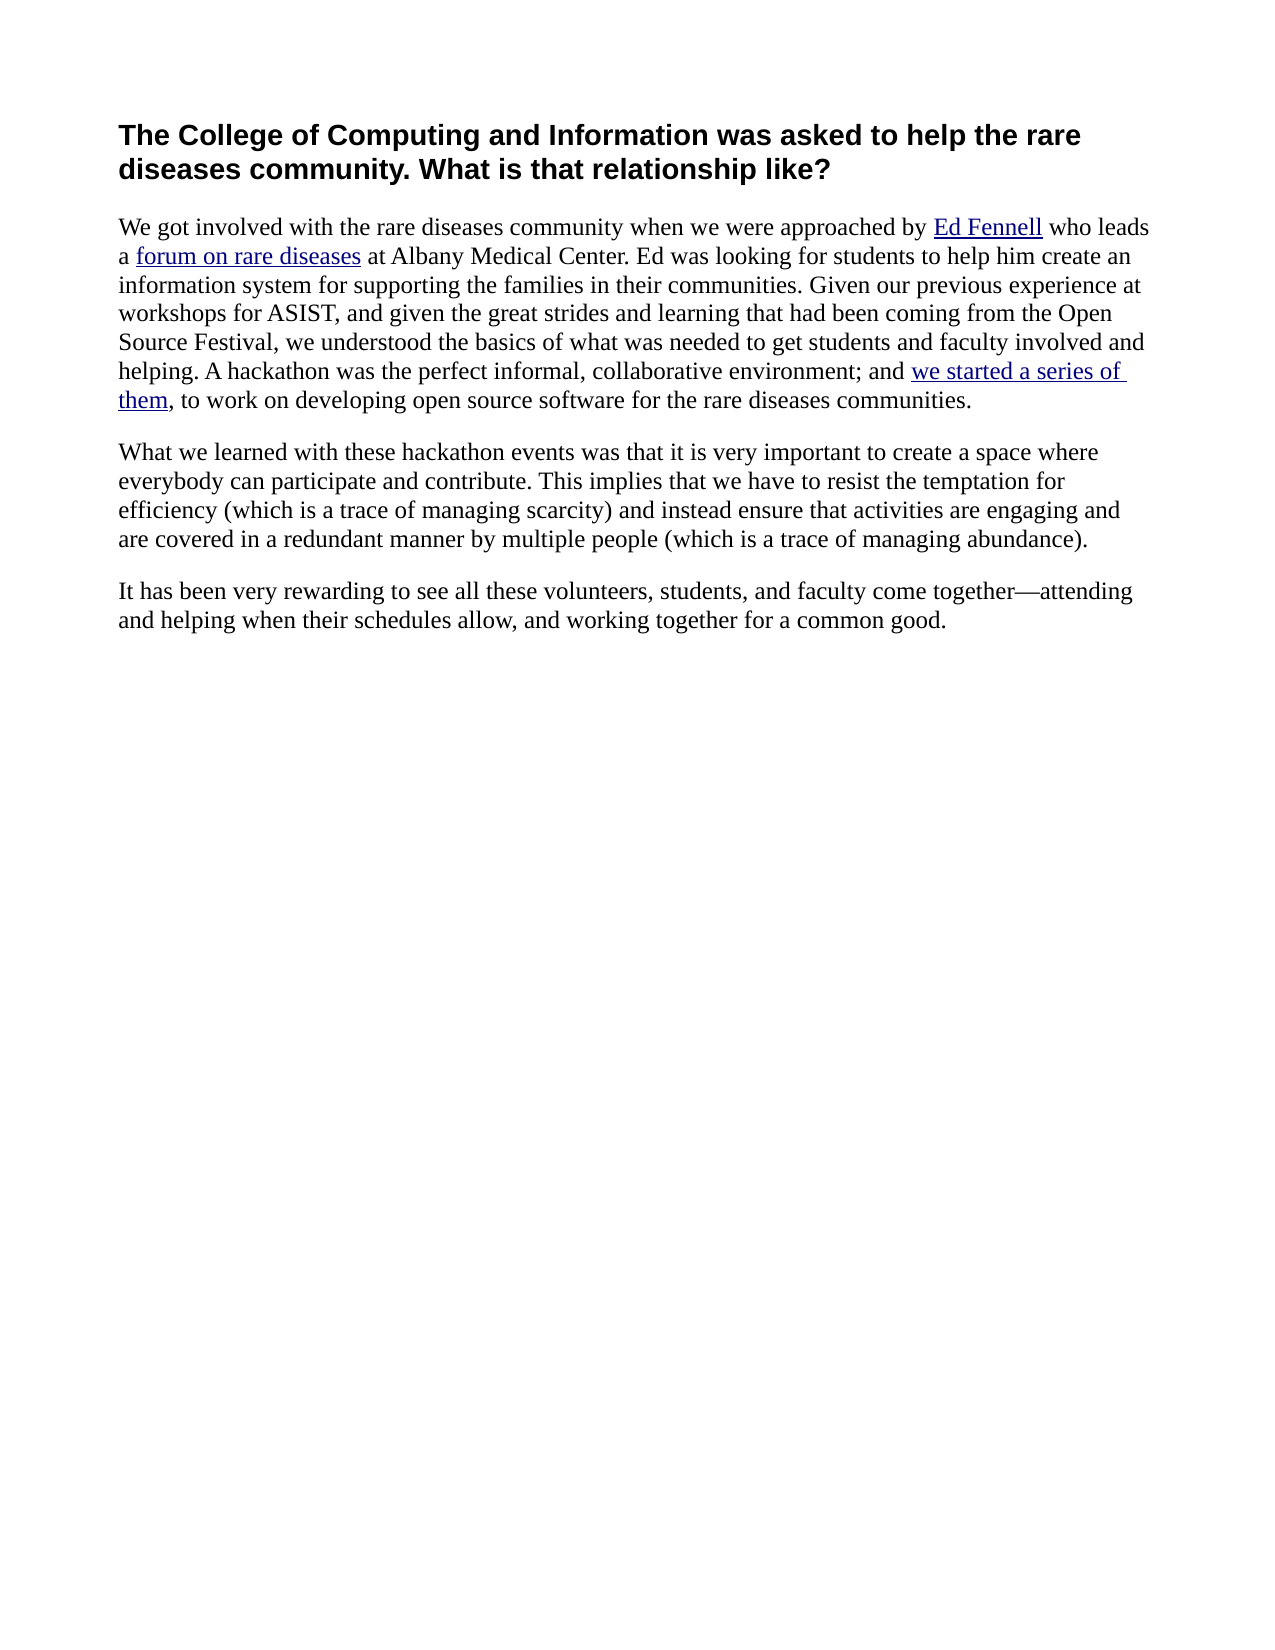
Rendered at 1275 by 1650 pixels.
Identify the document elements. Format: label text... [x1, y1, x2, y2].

text We got involved with the rare diseases community when we were approached by Ed Fennell who leads a forum on rare diseases at Albany Medical Center. Ed was looking for students to help him create an information system for supporting the families in their communities. Given our previous experience at workshops for ASIST, and given the great strides and learning that had been coming from the Open Source Festival, we understood the basics of what was needed to get students and faculty involved and helping. A hackathon was the perfect informal, collaborative environment; and we started a series of them, to work on developing open source software for the rare diseases communities. [118, 212, 1157, 413]
subtitle The College of Computing and Information was asked to help the rare diseases community. What is that relationship like? [118, 118, 1157, 185]
text What we learned with these hackathon events was that it is very important to create a space where everybody can participate and contribute. This implies that we have to resist the temptation for efficiency (which is a trace of managing scarcity) and instead ensure that activities are engaging and are covered in a redundant manner by multiple people (which is a trace of managing abundance). [118, 437, 1157, 552]
text It has been very rewarding to see all these volunteers, students, and faculty come together—attending and helping when their schedules allow, and working together for a common good. [118, 576, 1157, 634]
